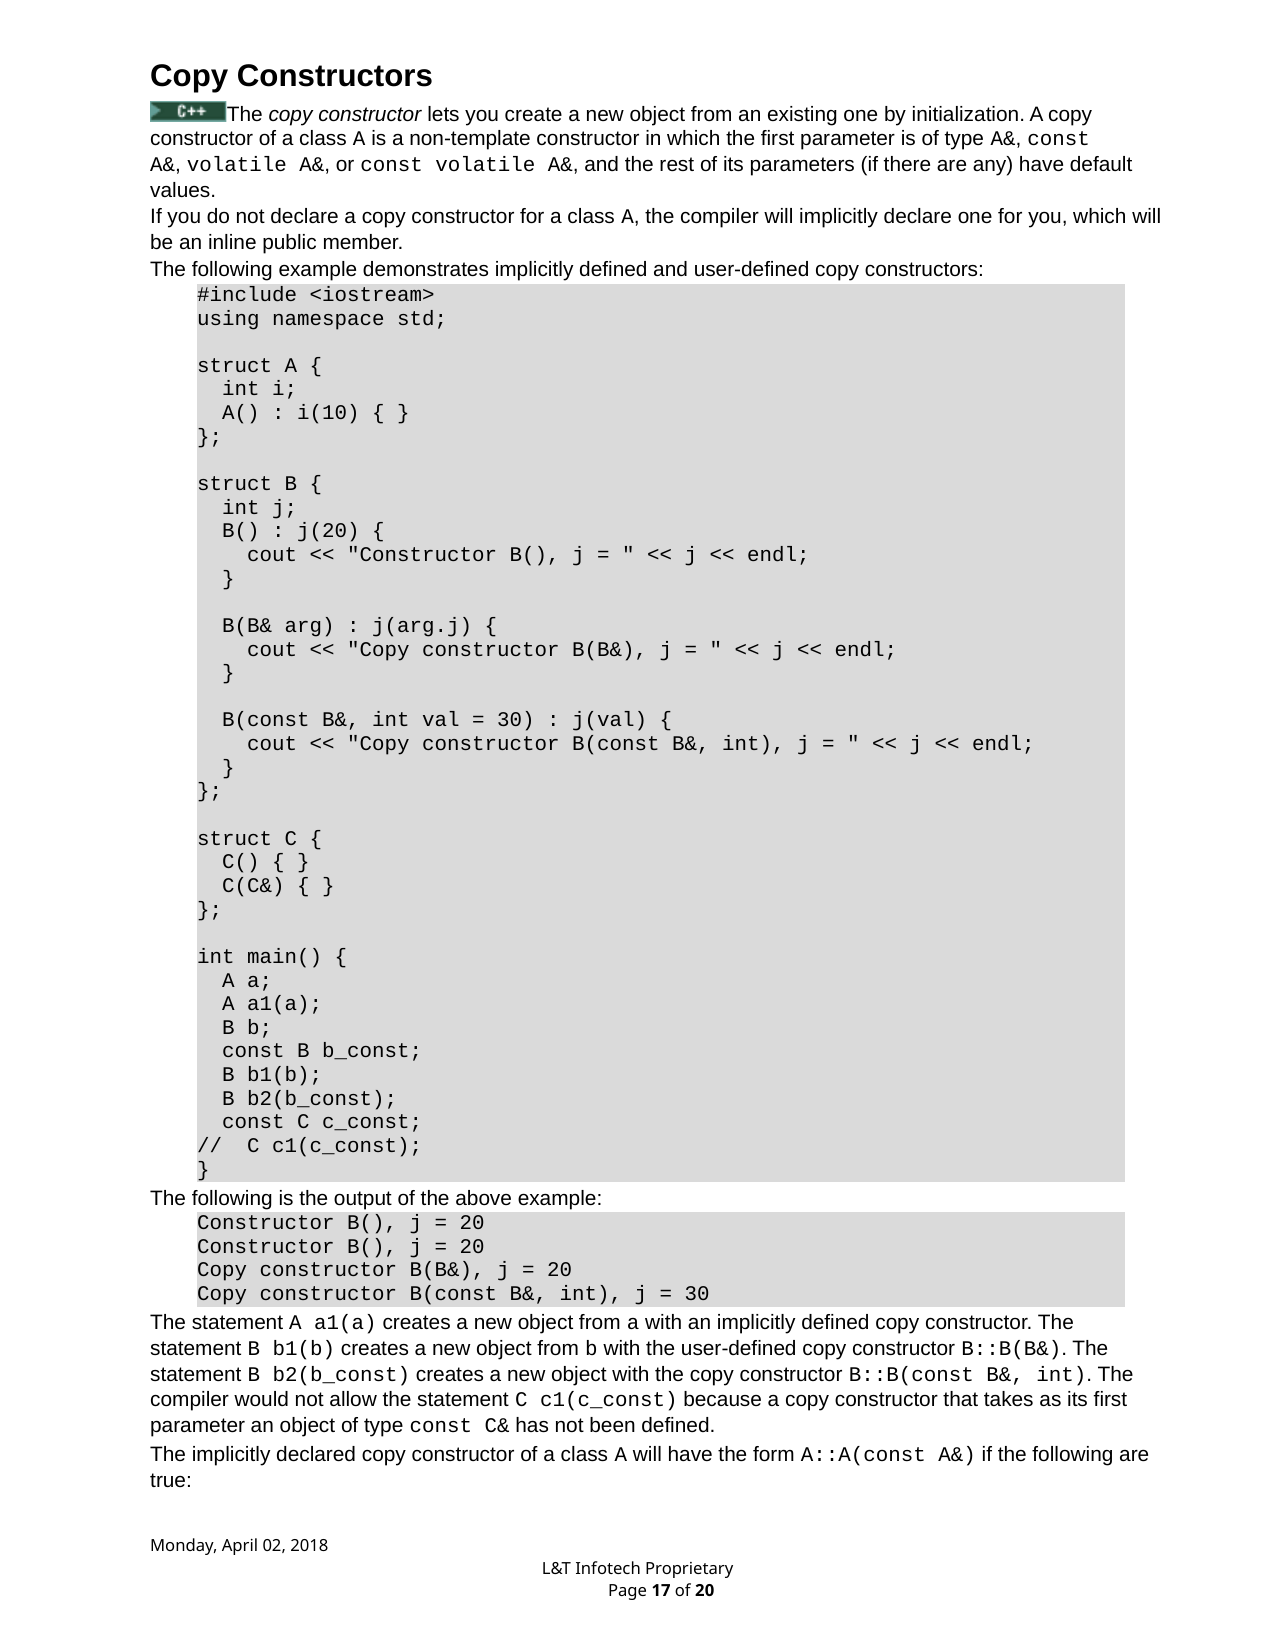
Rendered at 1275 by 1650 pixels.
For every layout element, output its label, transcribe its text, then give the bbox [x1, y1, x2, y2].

text cout << "Constructor B(), j = " << j << endl; [197, 544, 1125, 568]
text B b2(b_const); [197, 1088, 1125, 1111]
text }; [197, 426, 1125, 449]
text const C c_const; [197, 1111, 1125, 1135]
text } [197, 757, 1125, 780]
text cout << "Copy constructor B(B&), j = " << j << endl; [197, 638, 1125, 662]
text The implicitly declared copy constructor of a class A will have the form A::A(const A&) if the following are true: [150, 1442, 1172, 1492]
text C() { } [197, 851, 1125, 875]
text int i; [197, 378, 1125, 402]
text B(const B&, int val = 30) : j(val) { [197, 709, 1125, 733]
text A a1(a); [197, 993, 1125, 1017]
text struct A { [197, 355, 1125, 378]
text Constructor B(), j = 20 [197, 1212, 1125, 1236]
text The following is the output of the above example: [150, 1185, 1172, 1209]
text Copy constructor B(const B&, int), j = 30 [197, 1283, 1125, 1307]
text B b1(b); [197, 1064, 1125, 1088]
text B(B& arg) : j(arg.j) { [197, 615, 1125, 638]
text }; [197, 899, 1125, 922]
text const B b_const; [197, 1041, 1125, 1064]
text If you do not declare a copy constructor for a class A, the compiler will implicitly declare one for you, which will be an inline public member. [150, 204, 1172, 254]
text A() : i(10) { } [197, 402, 1125, 426]
text Constructor B(), j = 20 [197, 1236, 1125, 1259]
text #include <iostream> [197, 284, 1125, 307]
text } [197, 568, 1125, 591]
text int j; [197, 497, 1125, 520]
text } [197, 662, 1125, 686]
text Copy constructor B(B&), j = 20 [197, 1259, 1125, 1283]
text int main() { [197, 946, 1125, 969]
text struct C { [197, 828, 1125, 851]
subtitle Copy Constructors [150, 57, 1172, 93]
text B b; [197, 1017, 1125, 1041]
text The copy constructor lets you create a new object from an existing one by initialization. A copy constructor of a class A is a non-template constructor in which the first parameter is of type A&, const A&, volatile A&, or const volatile A&, and the rest of its parameters (if there are any) have default values. [150, 101, 1172, 201]
text using namespace std; [197, 307, 1125, 331]
text } [197, 1159, 1125, 1182]
text // C c1(c_const); [197, 1135, 1125, 1159]
text A a; [197, 969, 1125, 993]
text B() : j(20) { [197, 520, 1125, 544]
text cout << "Copy constructor B(const B&, int), j = " << j << endl; [197, 733, 1125, 757]
text The following example demonstrates implicitly defined and user-defined copy constructors: [150, 257, 1172, 281]
picture [150, 101, 227, 122]
text }; [197, 780, 1125, 804]
text C(C&) { } [197, 875, 1125, 899]
text The statement A a1(a) creates a new object from a with an implicitly defined copy constructor. The statement B b1(b) creates a new object from b with the user-defined copy constructor B::B(B&). The statement B b2(b_const) creates a new object with the copy constructor B::B(const B&, int). The compiler would not allow the statement C c1(c_const) because a copy constructor that takes as its first parameter an object of type const C& has not been defined. [150, 1310, 1172, 1439]
text struct B { [197, 473, 1125, 497]
